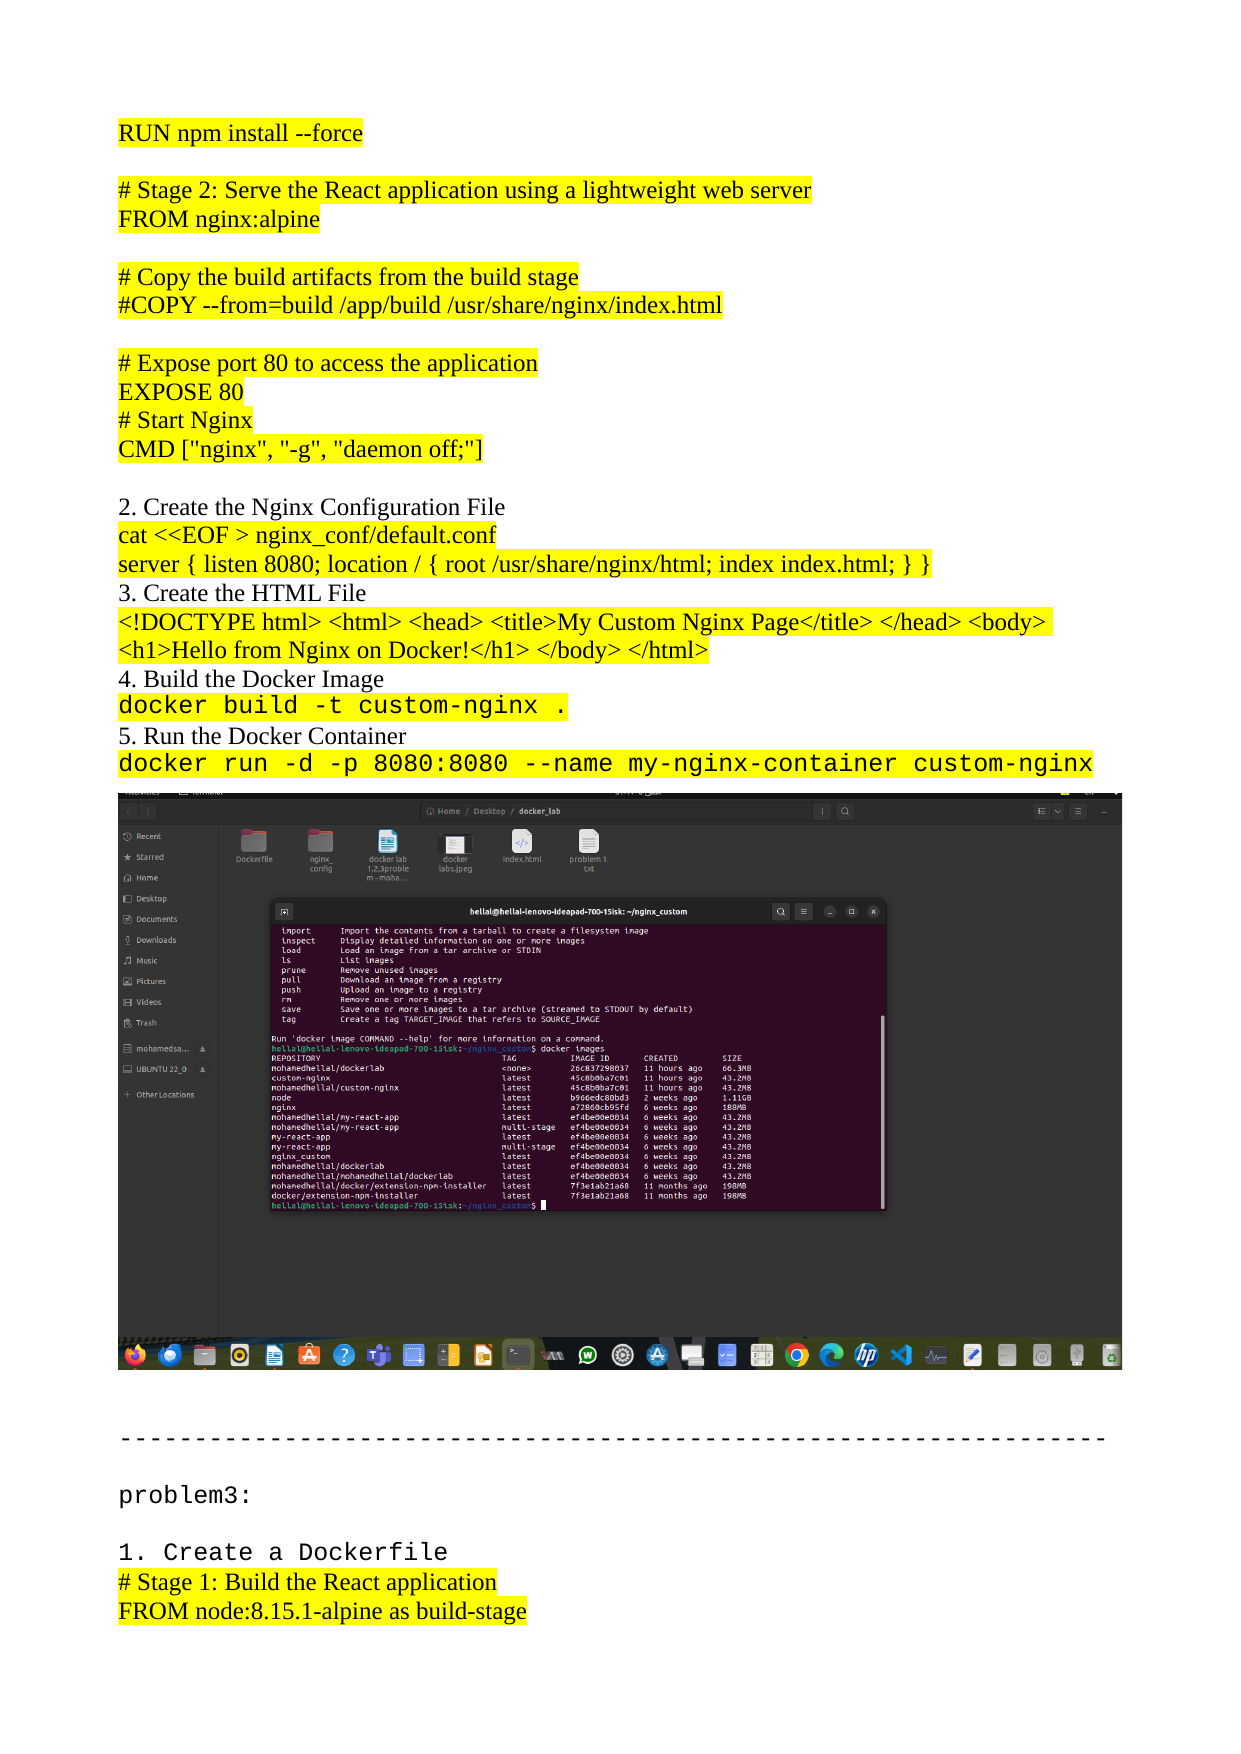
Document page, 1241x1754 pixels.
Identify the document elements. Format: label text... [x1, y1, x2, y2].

text EXPOSE 80 [118, 377, 1122, 406]
text 1. Create a Dockerfile [118, 1539, 1122, 1567]
text #COPY --from=build /app/build /usr/share/nginx/index.html [118, 291, 1122, 319]
text # Expose port 80 to access the application [118, 348, 1122, 377]
text cat <<EOF > nginx_conf/default.conf [118, 521, 1122, 549]
text server { listen 8080; location / { root /usr/share/nginx/html; index index.html; } } [118, 549, 1122, 578]
text CMD ["nginx", "-g", "daemon off;"] [118, 434, 1122, 463]
text # Stage 2: Serve the React application using a lightweight web server [118, 176, 1122, 204]
text 3. Create the HTML File [118, 578, 1122, 607]
text docker build -t custom-nginx . [118, 693, 1122, 721]
text docker run -d -p 8080:8080 --name my-nginx-container custom-nginx [118, 750, 1122, 778]
text FROM node:8.15.1-alpine as build-stage [118, 1596, 1122, 1625]
text RUN npm install --force [118, 118, 1122, 147]
picture [118, 793, 1123, 1370]
text 5. Run the Docker Container [118, 721, 1122, 750]
text # Copy the build artifacts from the build stage [118, 262, 1122, 291]
text ------------------------------------------------------------------ [118, 1426, 1122, 1454]
text <!DOCTYPE html> <html> <head> <title>My Custom Nginx Page</title> </head> <body> <h1>Hello from Nginx on Docker!</h1> </body> </html> [118, 607, 1122, 664]
text problem3: [118, 1482, 1122, 1511]
text # Start Nginx [118, 406, 1122, 434]
text FROM nginx:alpine [118, 204, 1122, 233]
text # Stage 1: Build the React application [118, 1567, 1122, 1596]
text 2. Create the Nginx Configuration File [118, 492, 1122, 521]
text 4. Build the Docker Image [118, 664, 1122, 693]
